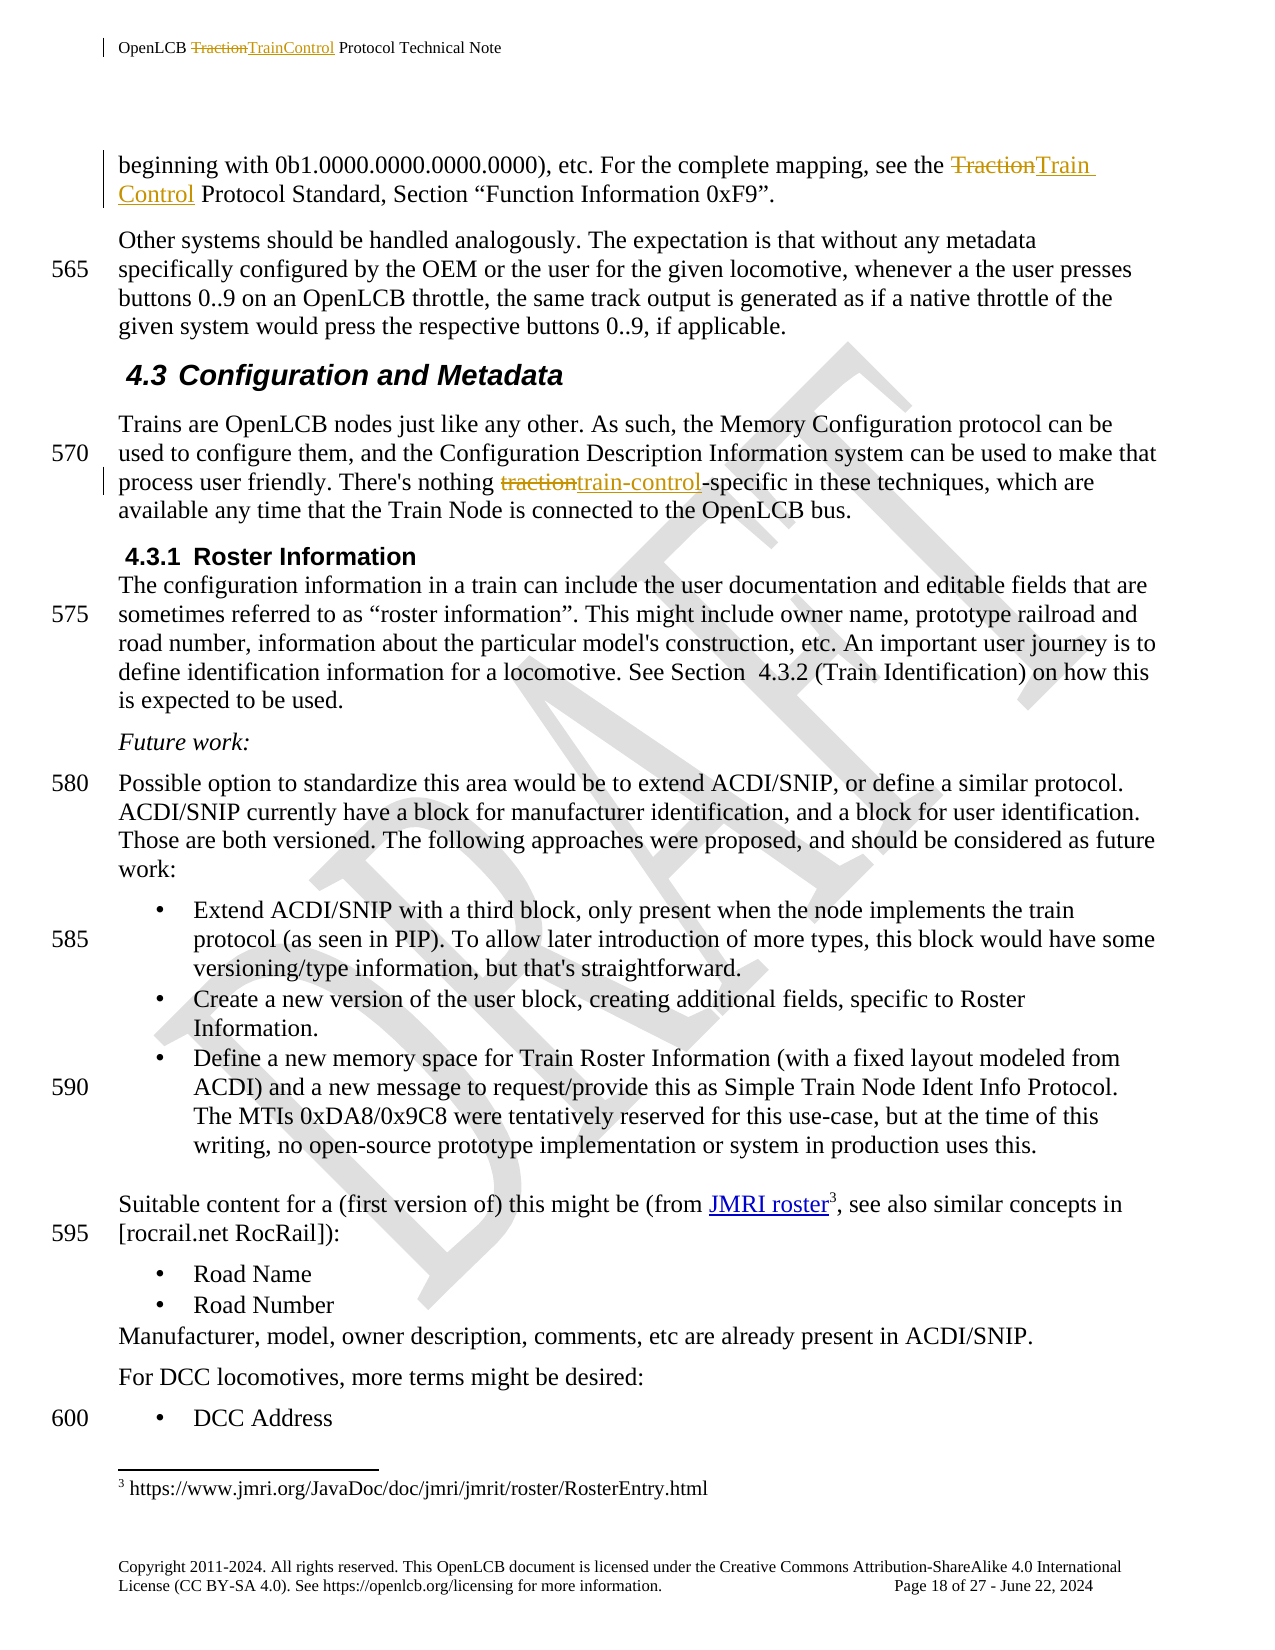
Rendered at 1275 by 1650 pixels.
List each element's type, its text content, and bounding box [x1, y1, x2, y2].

text Possible option to standardize this area would be to extend ACDI/SNIP, or define a similar protocol. ACDI/SNIP currently have a block for manufacturer identification, and a block for user identification. Those are both versioned. The following approaches were proposed, and should be considered as future work: [592, 768, 701, 856]
text Trains are OpenLCB nodes just like any other. As such, the Memory Configuration protocol can be used to configure them, and the Configuration Description Information system can be used to make that process user friendly. There's nothing train-control-specific in these techniques, which are available any time that the Train Node is connected to the OpenLCB bus. [118, 409, 782, 524]
text Possible option to standardize this area would be to extend ACDI/SNIP, or define a similar protocol. ACDI/SNIP currently have a block for manufacturer identification, and a block for user identification. Those are both versioned. The following approaches were proposed, and should be considered as future work: [698, 768, 1157, 883]
text Manufacturer, model, owner description, comments, etc are already present in ACDI/SNIP. [118, 1321, 1157, 1350]
text Possible option to standardize this area would be to extend ACDI/SNIP, or define a similar protocol. ACDI/SNIP currently have a block for manufacturer identification, and a block for user identification. Those are both versioned. The following approaches were proposed, and should be considered as future work: [366, 828, 491, 883]
list Create a new version of the user block, creating additional fields, specific to Roster Information. [378, 984, 504, 1041]
list Define a new memory space for Train Roster Information (with a fixed layout modeled from ACDI) and a new message to request/provide this as Simple Train Node Ident Info Protocol. The MTIs 0xDA8/0x9C8 were tentatively reserved for this use-case, but at the time of this writing, no open-source prototype implementation or system in production uses this. [156, 1043, 340, 1187]
text Possible option to standardize this area would be to extend ACDI/SNIP, or define a similar protocol. ACDI/SNIP currently have a block for manufacturer identification, and a block for user identification. Those are both versioned. The following approaches were proposed, and should be considered as future work: [118, 768, 652, 883]
list Create a new version of the user block, creating additional fields, specific to Roster Information. [156, 984, 203, 1031]
list Define a new memory space for Train Roster Information (with a fixed layout modeled from ACDI) and a new message to request/provide this as Simple Train Node Ident Info Protocol. The MTIs 0xDA8/0x9C8 were tentatively reserved for this use-case, but at the time of this writing, no open-source prototype implementation or system in production uses this. [239, 1043, 494, 1187]
list Create a new version of the user block, creating additional fields, specific to Roster Information. [623, 984, 1157, 1041]
list [452, 1259, 1157, 1288]
text [637, 727, 816, 756]
text For DCC locomotives, more terms might be desired: [118, 1362, 1157, 1391]
subtitle Roster Information [118, 542, 646, 571]
text https://www.jmri.org/JavaDoc/doc/jmri/jmrit/roster/RosterEntry.html [118, 1476, 1157, 1500]
subtitle [665, 542, 932, 571]
text The configuration information in a train can include the user documentation and editable fields that are sometimes referred to as “roster information”. This might include owner name, prototype railroad and road number, information about the particular model's construction, etc. An important user journey is to define identification information for a locomotive. See Section 4.3.2 (Train Identification) on how this is expected to be used. [674, 571, 1157, 714]
list Define a new memory space for Train Roster Information (with a fixed layout modeled from ACDI) and a new message to request/provide this as Simple Train Node Ident Info Protocol. The MTIs 0xDA8/0x9C8 were tentatively reserved for this use-case, but at the time of this writing, no open-source prototype implementation or system in production uses this. [443, 1043, 1157, 1187]
list Extend ACDI/SNIP with a third block, only present when the node implements the train protocol (as seen in PIP). To allow later introduction of more types, this block would have some versioning/type information, but that's straightforward. [156, 896, 445, 982]
text The configuration information in a train can include the user documentation and editable fields that are sometimes referred to as “roster information”. This might include owner name, prototype railroad and road number, information about the particular model's construction, etc. An important user journey is to define identification information for a locomotive. See Section 4.3.2 (Train Identification) on how this is expected to be used. [118, 571, 774, 714]
text Trains are OpenLCB nodes just like any other. As such, the Memory Configuration protocol can be used to configure them, and the Configuration Description Information system can be used to make that process user friendly. There's nothing train-control-specific in these techniques, which are available any time that the Train Node is connected to the OpenLCB bus. [815, 409, 1157, 524]
list Road Number [156, 1290, 1157, 1319]
subtitle [946, 542, 1157, 571]
list Create a new version of the user block, creating additional fields, specific to Roster Information. [211, 984, 394, 1041]
list Extend ACDI/SNIP with a third block, only present when the node implements the train protocol (as seen in PIP). To allow later introduction of more types, this block would have some versioning/type information, but that's straightforward. [402, 896, 515, 977]
text Suitable content for a (first version of) this might be (from JMRI roster, see also similar concepts in [rocrail.net RocRail]): [118, 1189, 400, 1247]
text Possible option to standardize this area would be to extend ACDI/SNIP, or define a similar protocol. ACDI/SNIP currently have a block for manufacturer identification, and a block for user identification. Those are both versioned. The following approaches were proposed, and should be considered as future work: [670, 825, 807, 883]
list Extend ACDI/SNIP with a third block, only present when the node implements the train protocol (as seen in PIP). To allow later introduction of more types, this block would have some versioning/type information, but that's straightforward. [535, 896, 720, 982]
text [830, 727, 1157, 756]
list Road Name [156, 1259, 429, 1288]
subtitle [837, 374, 879, 391]
text Future work: [118, 727, 564, 756]
text Suitable content for a (first version of) this might be (from JMRI roster, see also similar concepts in [rocrail.net RocRail]): [385, 1189, 493, 1247]
text Suitable content for a (first version of) this might be (from JMRI roster, see also similar concepts in [rocrail.net RocRail]): [494, 1189, 1157, 1247]
text [564, 727, 624, 756]
subtitle [866, 358, 1157, 391]
text Other systems should be handled analogously. The expectation is that without any metadata specifically configured by the OEM or the user for the given locomotive, whenever a the user presses buttons 0..9 on an OpenLCB throttle, the same track output is generated as if a native throttle of the given system would press the respective buttons 0..9, if applicable. [118, 225, 1157, 340]
list Extend ACDI/SNIP with a third block, only present when the node implements the train protocol (as seen in PIP). To allow later introduction of more types, this block would have some versioning/type information, but that's straightforward. [682, 896, 1157, 982]
text beginning with 0b1.0000.0000.0000.0000), etc. For the complete mapping, see the Train Control Protocol Standard, Section “Function Information 0xF9”. [118, 150, 1157, 207]
text Trains are OpenLCB nodes just like any other. As such, the Memory Configuration protocol can be used to configure them, and the Configuration Description Information system can be used to make that process user friendly. There's nothing train-control-specific in these techniques, which are available any time that the Train Node is connected to the OpenLCB bus. [757, 432, 885, 524]
list Create a new version of the user block, creating additional fields, specific to Roster Information. [503, 984, 662, 1041]
list DCC Address [156, 1403, 1157, 1432]
subtitle Configuration and Metadata [118, 358, 830, 391]
